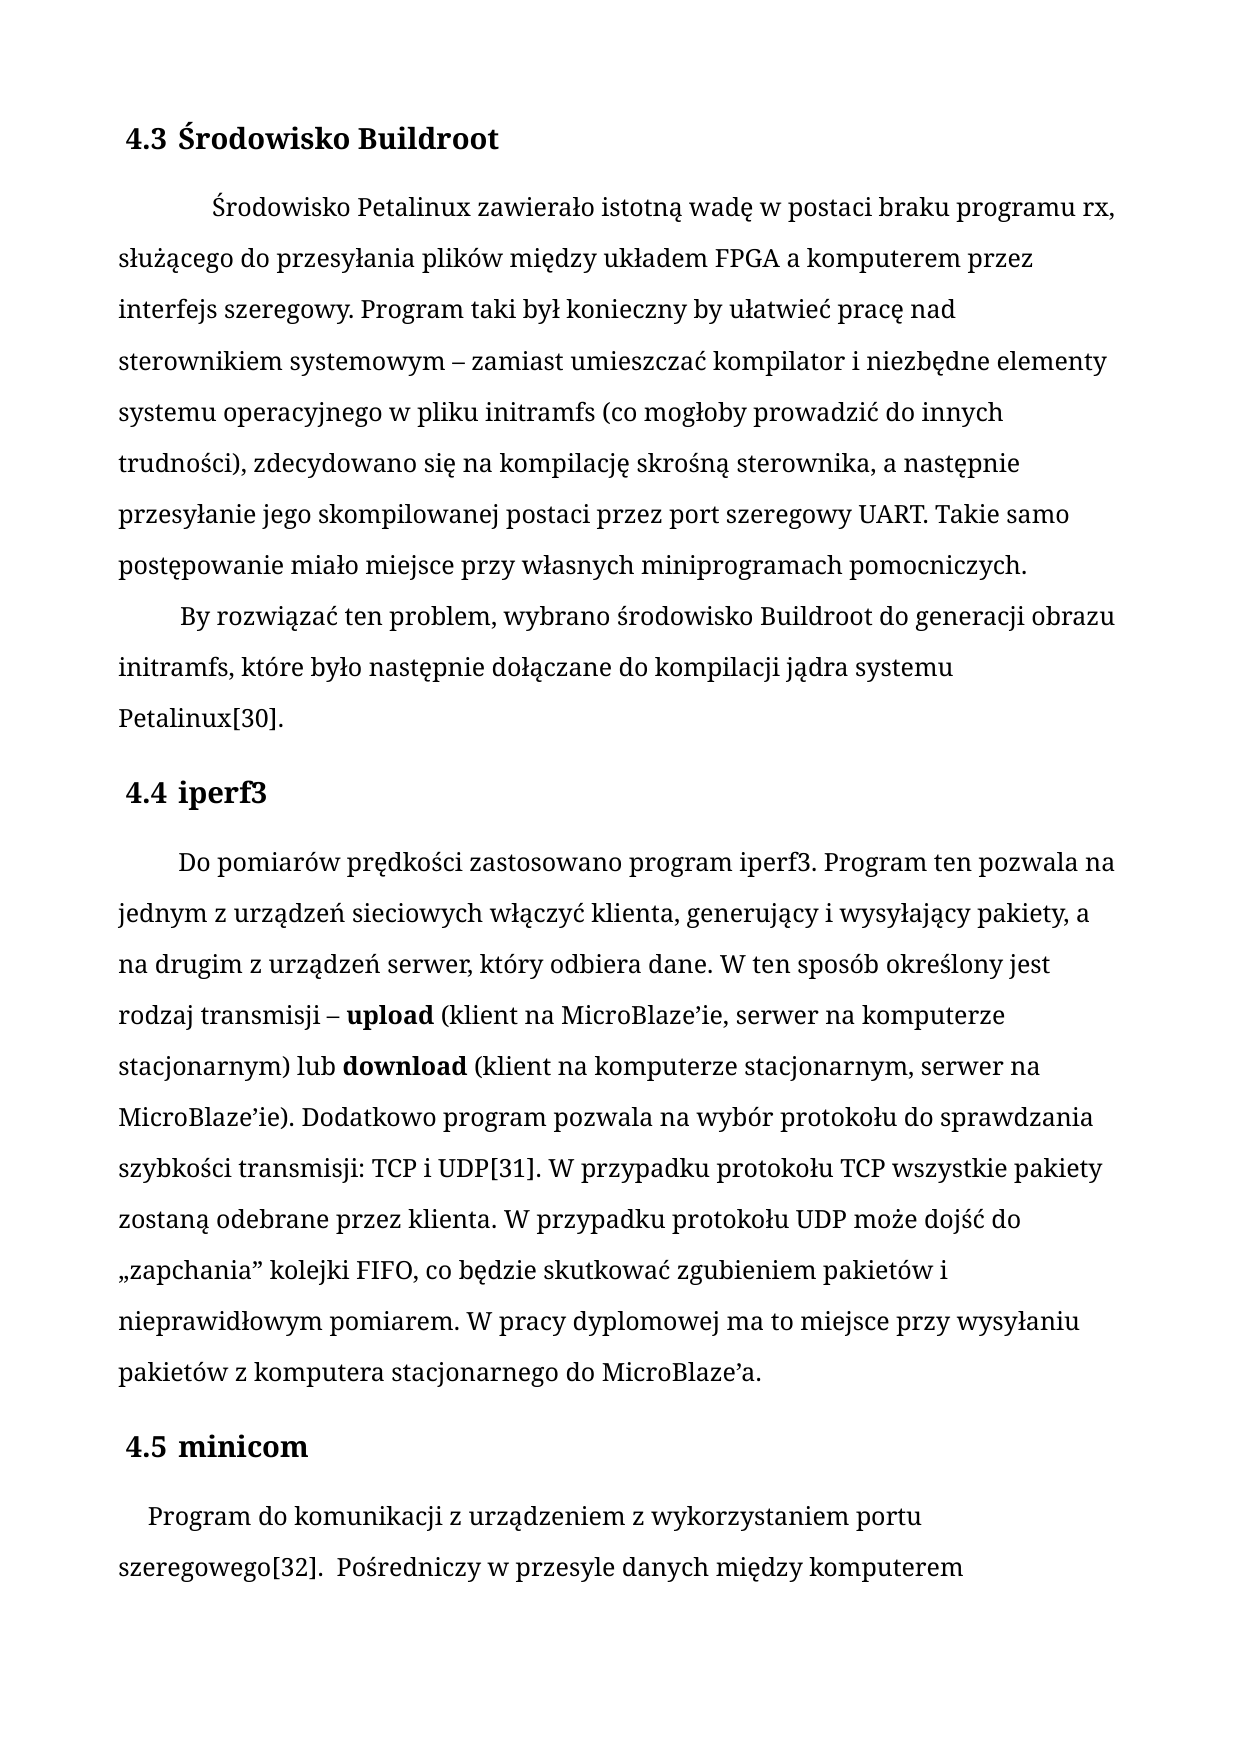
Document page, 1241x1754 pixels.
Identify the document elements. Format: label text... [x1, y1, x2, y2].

text Do pomiarów prędkości zastosowano program iperf3. Program ten pozwala na jednym z urządzeń sieciowych włączyć klienta, generujący i wysyłający pakiety, a na drugim z urządzeń serwer, który odbiera dane. W ten sposób określony jest rodzaj transmisji – upload (klient na MicroBlaze’ie, serwer na komputerze stacjonarnym) lub download (klient na komputerze stacjonarnym, serwer na MicroBlaze’ie). Dodatkowo program pozwala na wybór protokołu do sprawdzania szybkości transmisji: TCP i UDP[31]. W przypadku protokołu TCP wszystkie pakiety zostaną odebrane przez klienta. W przypadku protokołu UDP może dojść do „zapchania” kolejki FIFO, co będzie skutkować zgubieniem pakietów i nieprawidłowym pomiarem. W pracy dyplomowej ma to miejsce przy wysyłaniu pakietów z komputera stacjonarnego do MicroBlaze’a. [118, 844, 1122, 1389]
text Środowisko Petalinux zawierało istotną wadę w postaci braku programu rx, służącego do przesyłania plików między układem FPGA a komputerem przez interfejs szeregowy. Program taki był konieczny by ułatwieć pracę nad sterownikiem systemowym – zamiast umieszczać kompilator i niezbędne elementy systemu operacyjnego w pliku initramfs (co mogłoby prowadzić do innych trudności), zdecydowano się na kompilację skrośną sterownika, a następnie przesyłanie jego skompilowanej postaci przez port szeregowy UART. Takie samo postępowanie miało miejsce przy własnych miniprogramach pomocniczych. [118, 190, 1122, 581]
subtitle minicom [118, 1427, 1122, 1466]
subtitle iperf3 [118, 772, 1122, 812]
subtitle Środowisko Buildroot [118, 118, 1122, 158]
text By rozwiązać ten problem, wybrano środowisko Buildroot do generacji obrazu initramfs, które było następnie dołączane do kompilacji jądra systemu Petalinux[30]. [118, 598, 1122, 734]
text Program do komunikacji z urządzeniem z wykorzystaniem portu szeregowego[32]. Pośredniczy w przesyle danych między komputerem [118, 1499, 1122, 1584]
